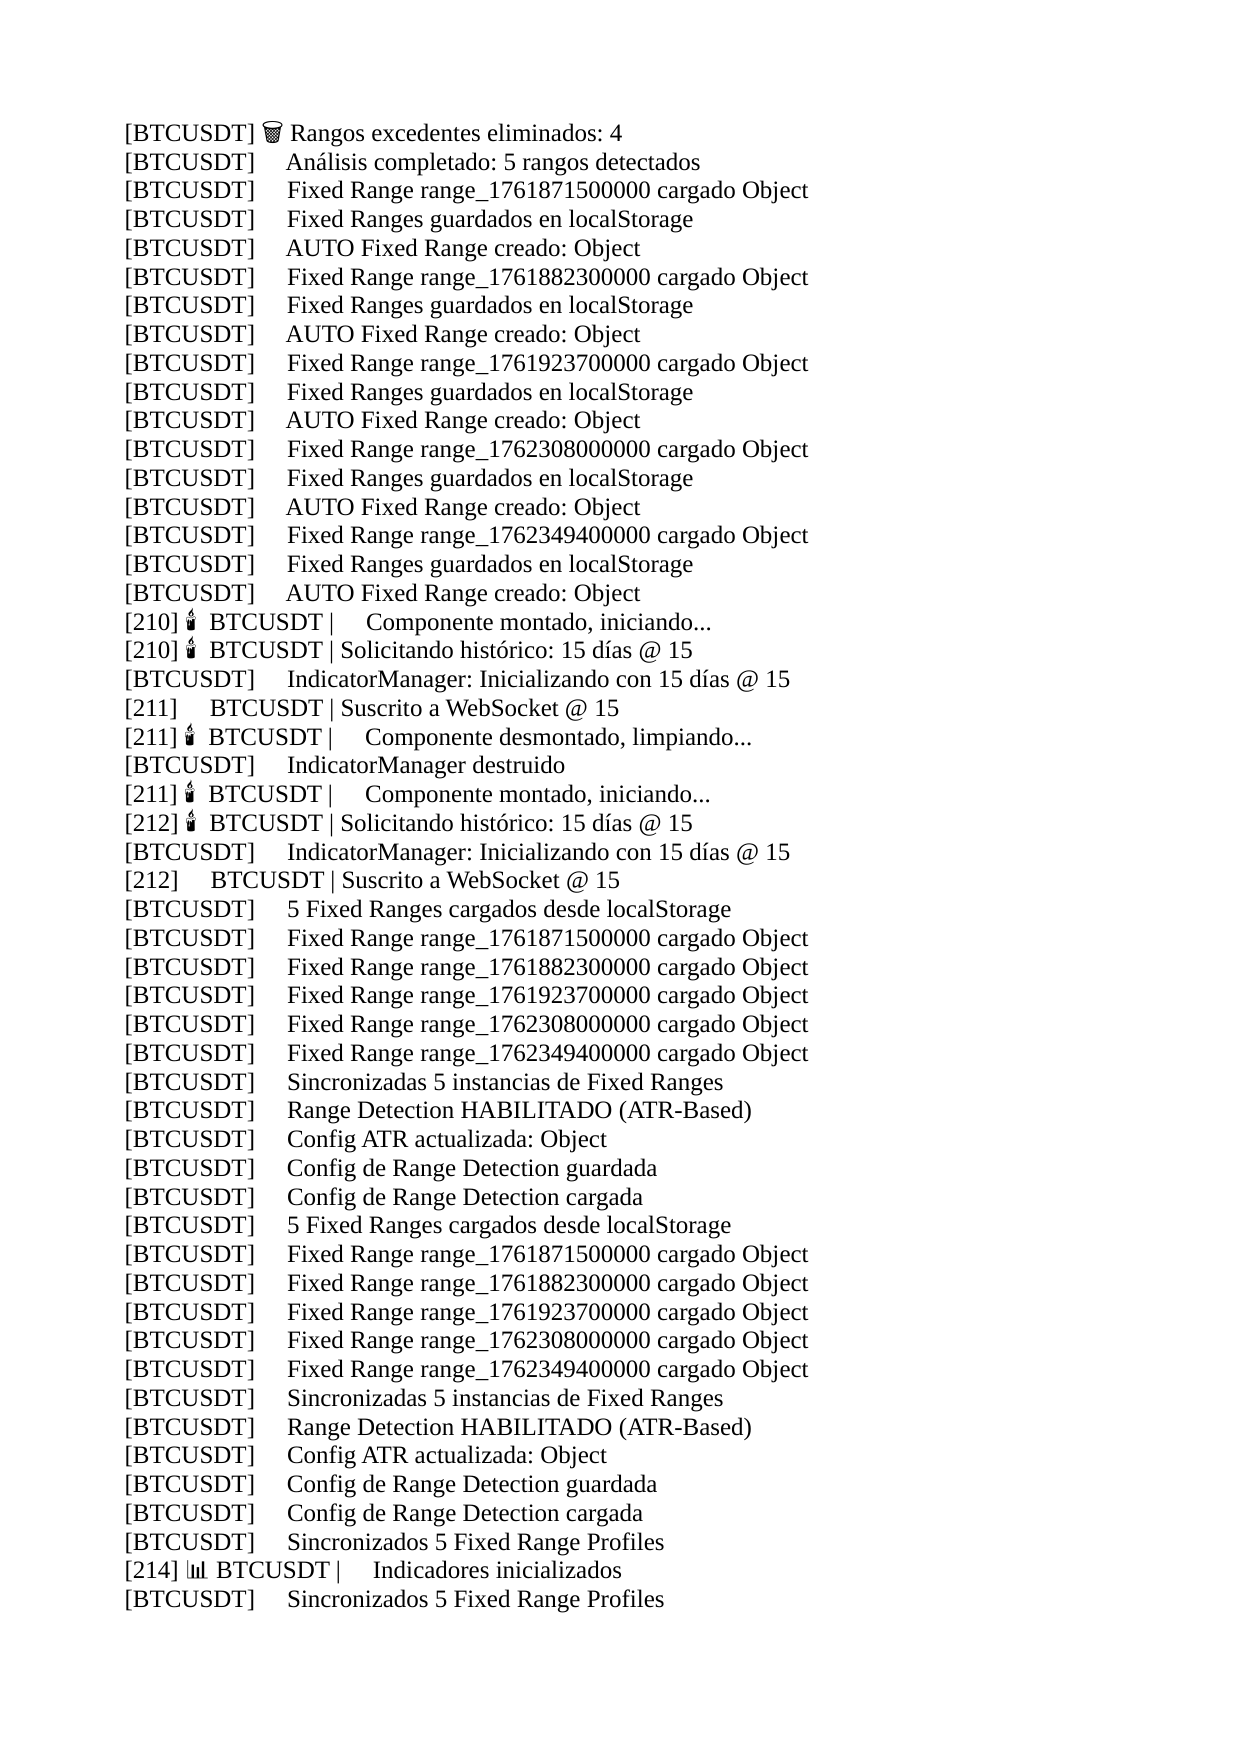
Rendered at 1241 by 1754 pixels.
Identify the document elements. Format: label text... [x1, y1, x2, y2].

text [BTCUSDT] 🎯 Range Detection HABILITADO (ATR-Based) [118, 1096, 1122, 1124]
text [BTCUSDT] 💾 Fixed Ranges guardados en localStorage [118, 549, 1122, 578]
text [214] 📊 BTCUSDT | ✅ Indicadores inicializados [118, 1556, 1122, 1584]
text [BTCUSDT] ✅ Fixed Range range_1761923700000 cargado Object [118, 1297, 1122, 1326]
text [BTCUSDT] 🎯 Config ATR actualizada: Object [118, 1124, 1122, 1153]
text [BTCUSDT] ✅ Fixed Range range_1762349400000 cargado Object [118, 521, 1122, 549]
text [BTCUSDT] 🗑️ Rangos excedentes eliminados: 4 [118, 118, 1122, 147]
text [BTCUSDT] 🔧 IndicatorManager: Inicializando con 15 días @ 15 [118, 664, 1122, 693]
text [BTCUSDT] ✅ Fixed Range range_1761871500000 cargado Object [118, 923, 1122, 952]
text [BTCUSDT] 🎯 Config ATR actualizada: Object [118, 1441, 1122, 1469]
text [BTCUSDT] ✅ Fixed Range range_1761923700000 cargado Object [118, 981, 1122, 1009]
text [BTCUSDT] 📂 5 Fixed Ranges cargados desde localStorage [118, 894, 1122, 923]
text [BTCUSDT] 🧹 IndicatorManager destruido [118, 751, 1122, 779]
text [BTCUSDT] ✅ Fixed Range range_1762308000000 cargado Object [118, 1326, 1122, 1354]
text [BTCUSDT] ✅ Sincronizados 5 Fixed Range Profiles [118, 1584, 1122, 1613]
text [BTCUSDT] ✨ AUTO Fixed Range creado: Object [118, 492, 1122, 521]
text [BTCUSDT] ✅ Fixed Range range_1762308000000 cargado Object [118, 434, 1122, 463]
text [BTCUSDT] ✨ AUTO Fixed Range creado: Object [118, 319, 1122, 348]
text [BTCUSDT] 📂 Config de Range Detection cargada [118, 1498, 1122, 1527]
text [210] 🕯️ BTCUSDT | 🚀 Componente montado, iniciando... [118, 607, 1122, 636]
text [BTCUSDT] ✅ Fixed Range range_1761882300000 cargado Object [118, 262, 1122, 291]
text [BTCUSDT] 💾 Config de Range Detection guardada [118, 1469, 1122, 1498]
text [BTCUSDT] 🎯 Range Detection HABILITADO (ATR-Based) [118, 1412, 1122, 1441]
text [BTCUSDT] ✅ Fixed Range range_1761882300000 cargado Object [118, 1268, 1122, 1297]
text [BTCUSDT] 📂 5 Fixed Ranges cargados desde localStorage [118, 1211, 1122, 1239]
text [BTCUSDT] ✅ Fixed Range range_1761871500000 cargado Object [118, 1239, 1122, 1268]
text [211] 🕯️ BTCUSDT | 🛑 Componente desmontado, limpiando... [118, 722, 1122, 751]
text [BTCUSDT] ✅ Fixed Range range_1762349400000 cargado Object [118, 1038, 1122, 1067]
text [BTCUSDT] ✅ Fixed Range range_1762349400000 cargado Object [118, 1354, 1122, 1383]
text [211] 🕯️ BTCUSDT | 🚀 Componente montado, iniciando... [118, 779, 1122, 808]
text [BTCUSDT] 💾 Fixed Ranges guardados en localStorage [118, 204, 1122, 233]
text [212] 📡 BTCUSDT | Suscrito a WebSocket @ 15 [118, 866, 1122, 894]
text [212] 🕯️ BTCUSDT | Solicitando histórico: 15 días @ 15 [118, 808, 1122, 837]
text [211] 📡 BTCUSDT | Suscrito a WebSocket @ 15 [118, 693, 1122, 722]
text [BTCUSDT] ✅ Fixed Range range_1761871500000 cargado Object [118, 176, 1122, 204]
text [BTCUSDT] 🔧 IndicatorManager: Inicializando con 15 días @ 15 [118, 837, 1122, 866]
text [210] 🕯️ BTCUSDT | Solicitando histórico: 15 días @ 15 [118, 636, 1122, 664]
text [BTCUSDT] ✅ Sincronizados 5 Fixed Range Profiles [118, 1527, 1122, 1556]
text [BTCUSDT] 💾 Config de Range Detection guardada [118, 1153, 1122, 1182]
text [BTCUSDT] 💾 Fixed Ranges guardados en localStorage [118, 463, 1122, 492]
text [BTCUSDT] ✅ Análisis completado: 5 rangos detectados [118, 147, 1122, 176]
text [BTCUSDT] ✅ Fixed Range range_1762308000000 cargado Object [118, 1009, 1122, 1038]
text [BTCUSDT] ✨ AUTO Fixed Range creado: Object [118, 233, 1122, 262]
text [BTCUSDT] 🔄 Sincronizadas 5 instancias de Fixed Ranges [118, 1067, 1122, 1096]
text [BTCUSDT] 📂 Config de Range Detection cargada [118, 1182, 1122, 1211]
text [BTCUSDT] ✅ Fixed Range range_1761882300000 cargado Object [118, 952, 1122, 981]
text [BTCUSDT] ✨ AUTO Fixed Range creado: Object [118, 578, 1122, 607]
text [BTCUSDT] 💾 Fixed Ranges guardados en localStorage [118, 291, 1122, 319]
text [BTCUSDT] ✨ AUTO Fixed Range creado: Object [118, 406, 1122, 434]
text [BTCUSDT] 🔄 Sincronizadas 5 instancias de Fixed Ranges [118, 1383, 1122, 1412]
text [BTCUSDT] ✅ Fixed Range range_1761923700000 cargado Object [118, 348, 1122, 377]
text [BTCUSDT] 💾 Fixed Ranges guardados en localStorage [118, 377, 1122, 406]
